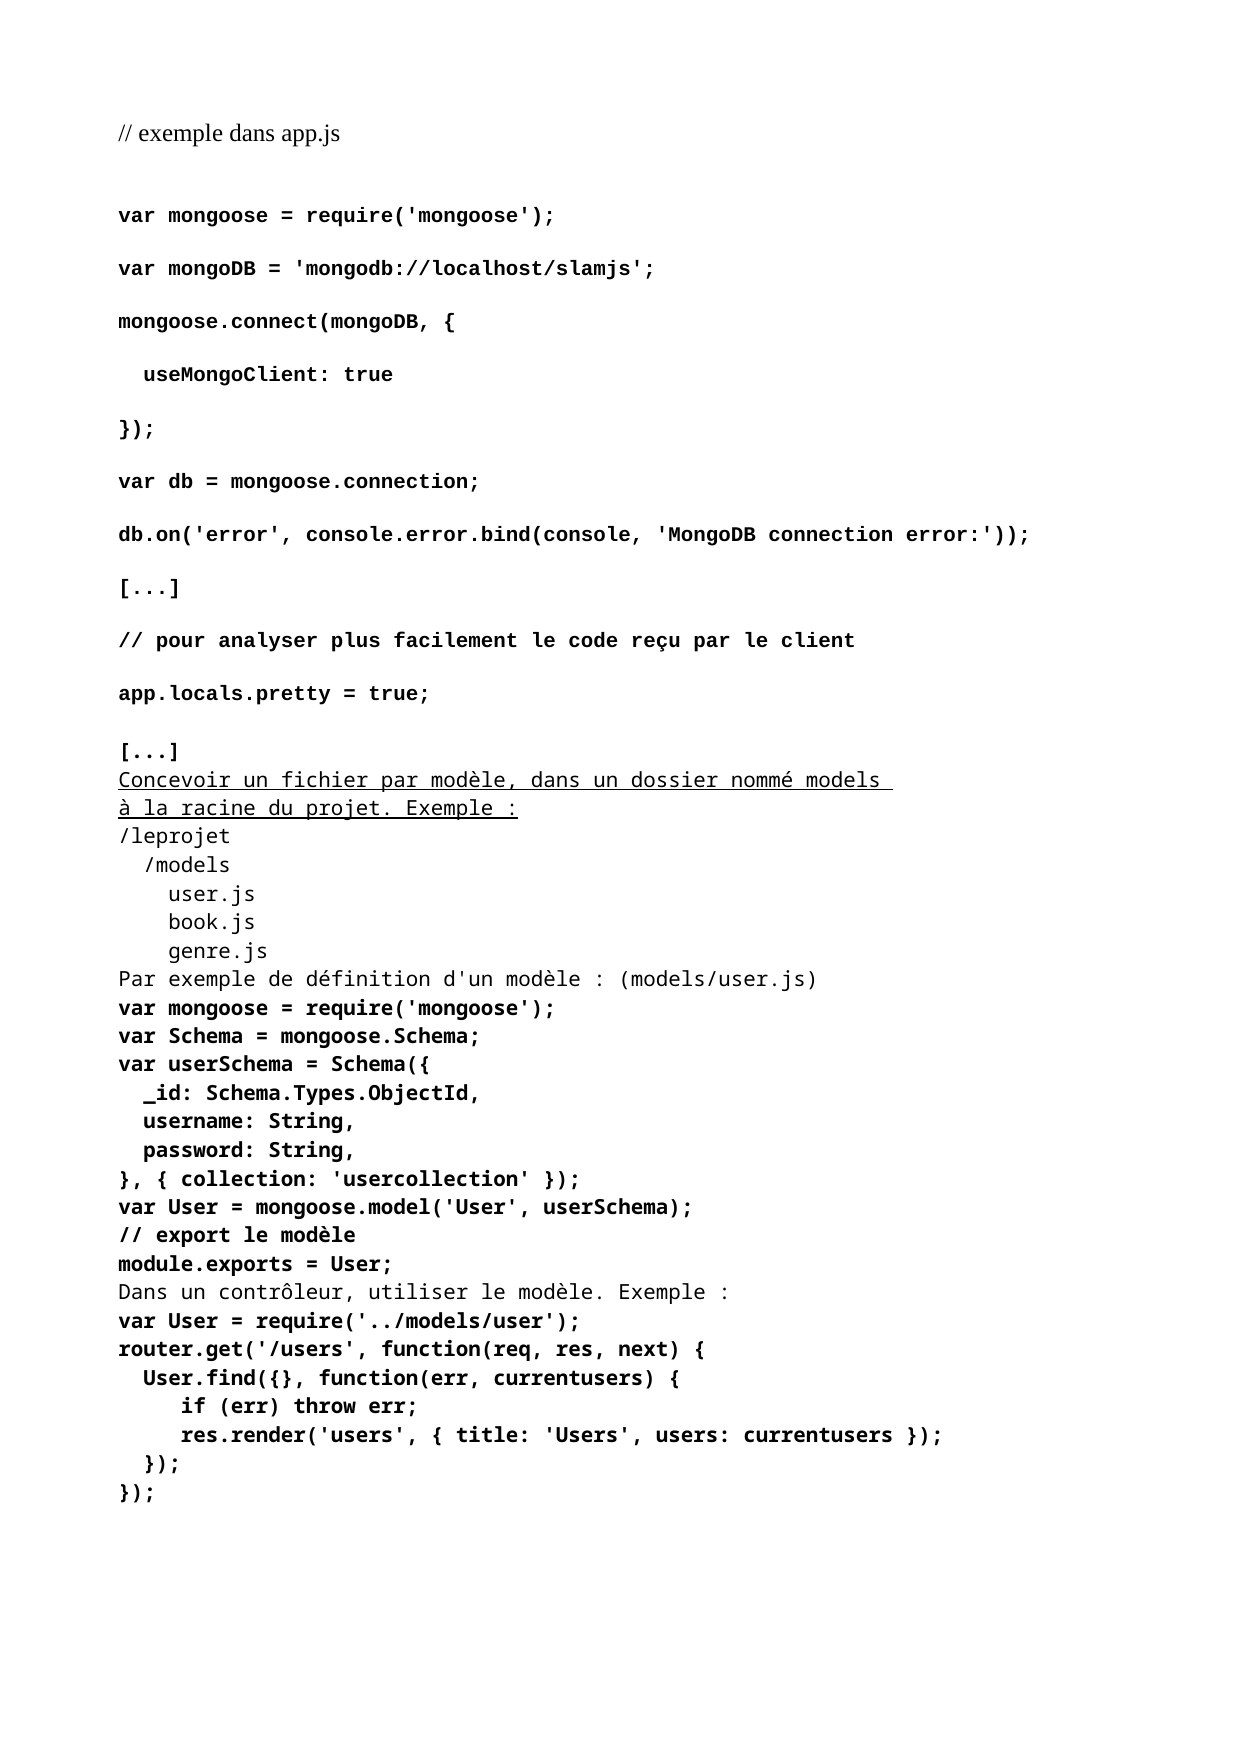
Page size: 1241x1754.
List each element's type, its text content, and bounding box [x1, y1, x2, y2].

text var mongoose = require('mongoose'); [118, 205, 1122, 229]
text // exemple dans app.js [118, 118, 1122, 147]
text à la racine du projet. Exemple : [118, 793, 1122, 822]
text }); [118, 1448, 1122, 1477]
text Concevoir un fichier par modèle, dans un dossier nommé models [118, 765, 1122, 793]
text module.exports = User; [118, 1249, 1122, 1277]
text Par exemple de définition d'un modèle : (models/user.js) [118, 964, 1122, 993]
text /models [118, 850, 1122, 879]
text res.render('users', { title: 'Users', users: currentusers }); [118, 1420, 1122, 1448]
text [...] [118, 736, 1122, 765]
text }, { collection: 'usercollection' }); [118, 1164, 1122, 1192]
text /leprojet [118, 822, 1122, 850]
text var User = mongoose.model('User', userSchema); [118, 1192, 1122, 1221]
text // export le modèle [118, 1221, 1122, 1249]
text user.js [118, 879, 1122, 907]
text [...] [118, 577, 1122, 601]
text useMongoClient: true [118, 364, 1122, 388]
text var User = require('../models/user'); [118, 1306, 1122, 1334]
text genre.js [118, 936, 1122, 964]
text User.find({}, function(err, currentusers) { [118, 1363, 1122, 1391]
text mongoose.connect(mongoDB, { [118, 311, 1122, 335]
text }); [118, 1477, 1122, 1505]
text book.js [118, 907, 1122, 936]
text var mongoDB = 'mongodb://localhost/slamjs'; [118, 258, 1122, 282]
text password: String, [118, 1135, 1122, 1164]
text }); [118, 418, 1122, 441]
text app.locals.pretty = true; [118, 683, 1122, 707]
text username: String, [118, 1107, 1122, 1135]
text if (err) throw err; [118, 1391, 1122, 1420]
text Dans un contrôleur, utiliser le modèle. Exemple : [118, 1277, 1122, 1306]
text router.get('/users', function(req, res, next) { [118, 1334, 1122, 1363]
text var db = mongoose.connection; [118, 471, 1122, 494]
text var mongoose = require('mongoose'); [118, 993, 1122, 1021]
text db.on('error', console.error.bind(console, 'MongoDB connection error:')); [118, 524, 1122, 547]
text var userSchema = Schema({ [118, 1049, 1122, 1078]
text var Schema = mongoose.Schema; [118, 1021, 1122, 1049]
text _id: Schema.Types.ObjectId, [118, 1078, 1122, 1107]
text // pour analyser plus facilement le code reçu par le client [118, 630, 1122, 654]
